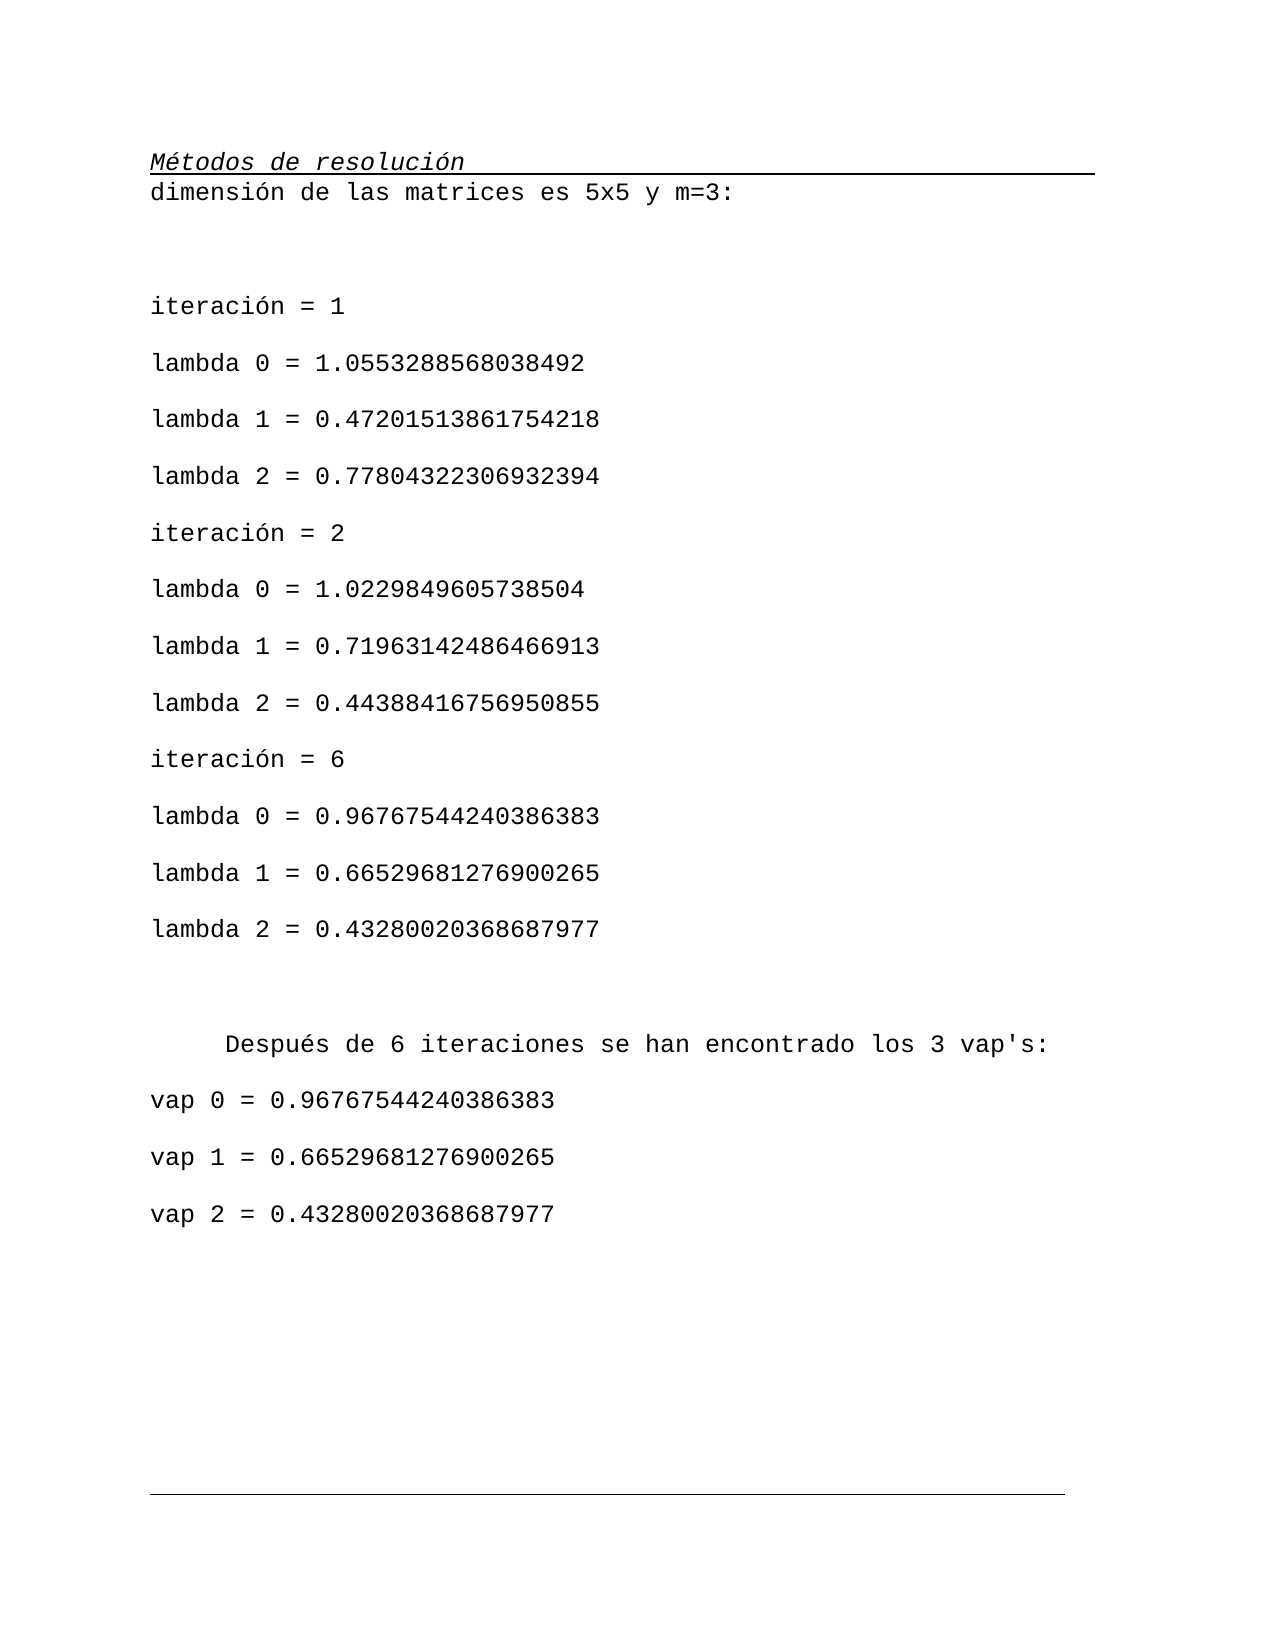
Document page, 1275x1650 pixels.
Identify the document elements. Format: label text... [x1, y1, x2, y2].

text lambda 2 = 0.44388416756950855 [150, 690, 1125, 719]
text lambda 1 = 0.71963142486466913 [150, 634, 1125, 662]
text vap 1 = 0.66529681276900265 [150, 1144, 1125, 1173]
text lambda 0 = 0.96767544240386383 [150, 804, 1125, 832]
text dimensión de las matrices es 5x5 y m=3: [150, 179, 1125, 208]
text Después de 6 iteraciones se han encontrado los 3 vap's: [150, 1031, 1125, 1059]
text lambda 0 = 1.0553288568038492 [150, 350, 1125, 379]
text vap 2 = 0.43280020368687977 [150, 1201, 1125, 1229]
text lambda 0 = 1.0229849605738504 [150, 577, 1125, 605]
text vap 0 = 0.96767544240386383 [150, 1088, 1125, 1116]
text lambda 1 = 0.47201513861754218 [150, 407, 1125, 435]
text lambda 1 = 0.66529681276900265 [150, 860, 1125, 889]
text lambda 2 = 0.77804322306932394 [150, 464, 1125, 492]
text lambda 2 = 0.43280020368687977 [150, 917, 1125, 945]
text iteración = 6 [150, 747, 1125, 775]
text iteración = 2 [150, 520, 1125, 549]
text iteración = 1 [150, 294, 1125, 322]
